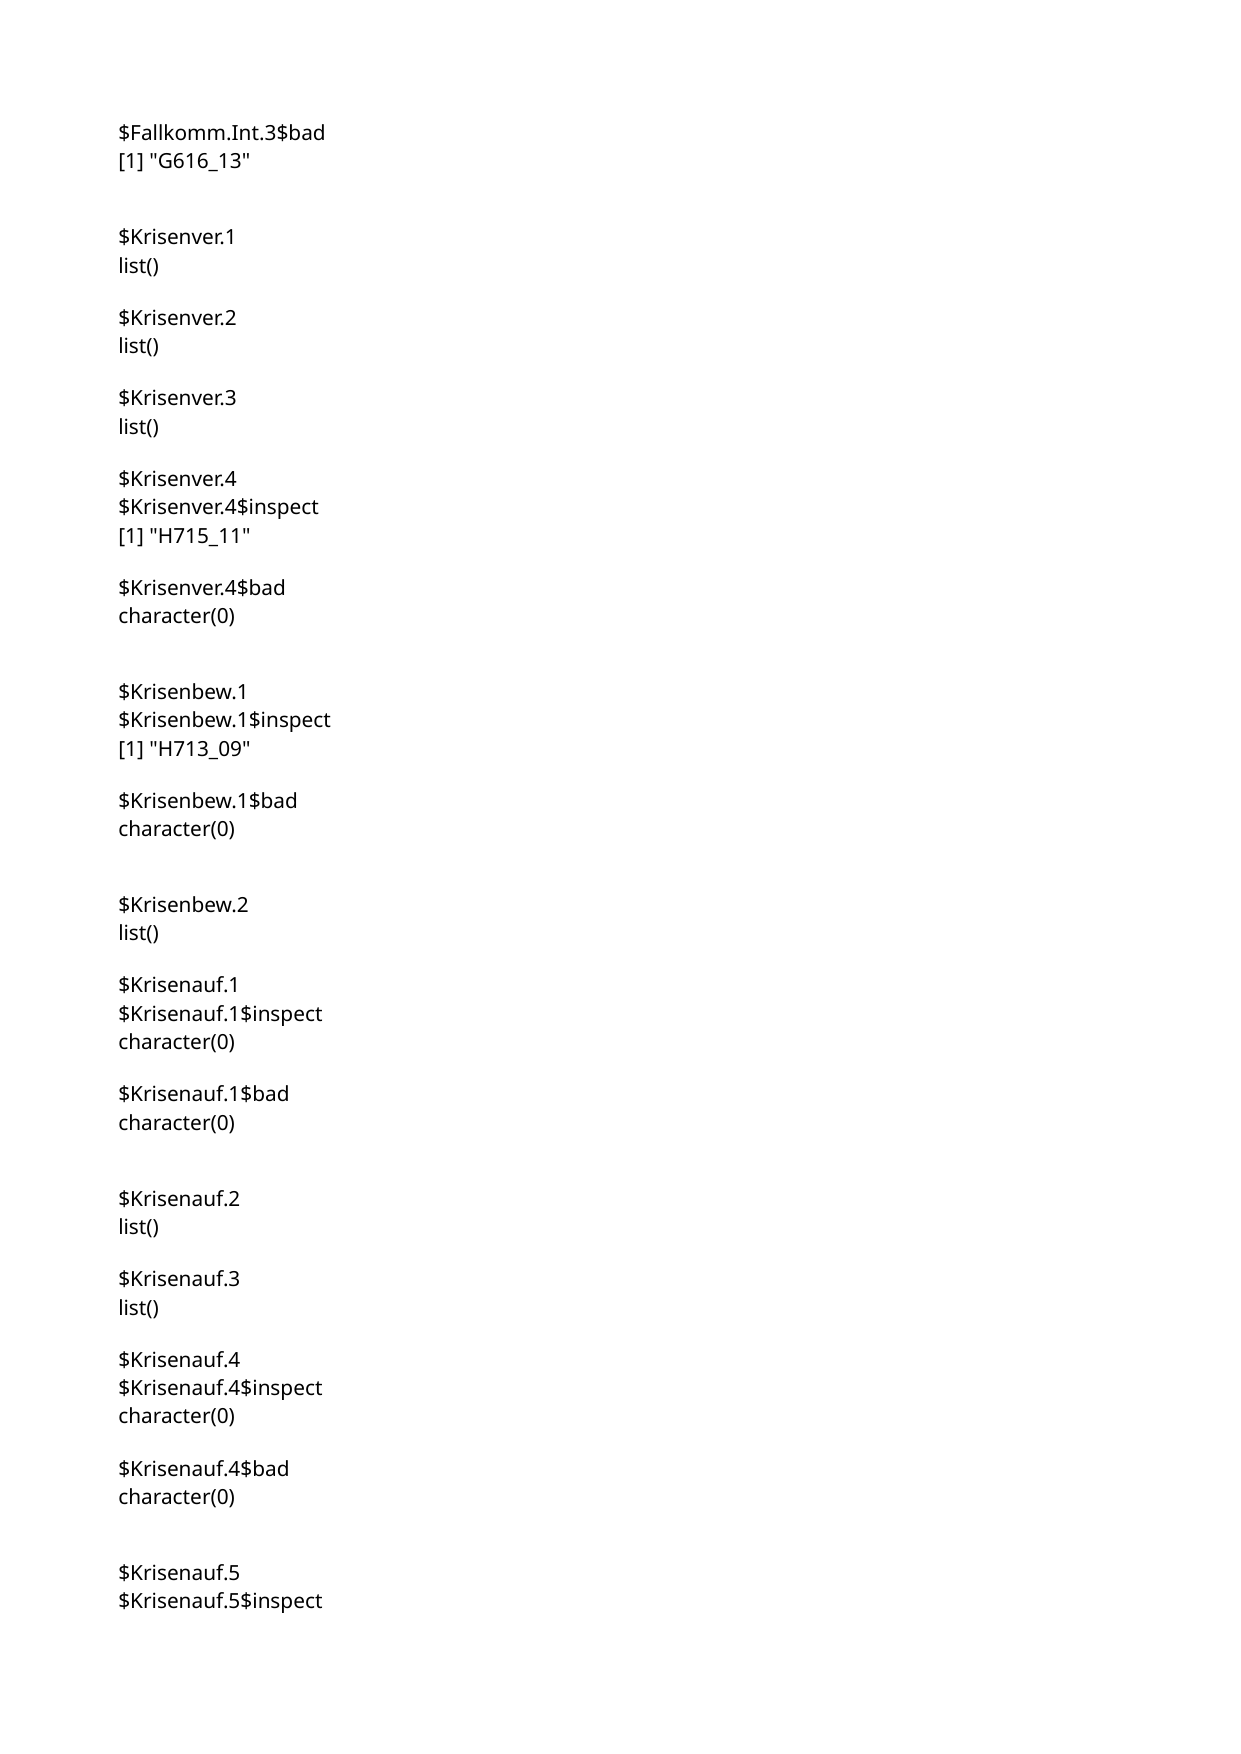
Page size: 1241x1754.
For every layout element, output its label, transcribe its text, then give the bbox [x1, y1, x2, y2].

text $Krisenver.3 [118, 383, 1122, 412]
text $Krisenauf.5$inspect [118, 1586, 1122, 1615]
text character(0) [118, 1108, 1122, 1136]
text list() [118, 1212, 1122, 1241]
text $Krisenver.4 [118, 464, 1122, 492]
text $Krisenver.1 [118, 222, 1122, 251]
text $Krisenbew.1$inspect [118, 705, 1122, 734]
text list() [118, 1293, 1122, 1321]
text $Fallkomm.Int.3$bad [118, 118, 1122, 147]
text [1] "H713_09" [118, 734, 1122, 762]
text $Krisenauf.3 [118, 1264, 1122, 1293]
text $Krisenbew.1 [118, 677, 1122, 705]
text [1] "G616_13" [118, 147, 1122, 175]
text $Krisenver.4$bad [118, 573, 1122, 601]
text $Krisenauf.1$bad [118, 1079, 1122, 1108]
text character(0) [118, 1402, 1122, 1430]
text $Krisenbew.1$bad [118, 786, 1122, 814]
text $Krisenauf.4$inspect [118, 1373, 1122, 1402]
text list() [118, 251, 1122, 279]
text character(0) [118, 814, 1122, 843]
text $Krisenauf.5 [118, 1558, 1122, 1586]
text list() [118, 918, 1122, 947]
text [1] "H715_11" [118, 521, 1122, 549]
text $Krisenauf.4$bad [118, 1454, 1122, 1482]
text character(0) [118, 601, 1122, 630]
text character(0) [118, 1027, 1122, 1056]
text character(0) [118, 1482, 1122, 1511]
text $Krisenver.4$inspect [118, 492, 1122, 521]
text $Krisenauf.1 [118, 971, 1122, 999]
text $Krisenauf.1$inspect [118, 999, 1122, 1027]
text list() [118, 412, 1122, 440]
text $Krisenbew.2 [118, 890, 1122, 918]
text list() [118, 331, 1122, 360]
text $Krisenauf.2 [118, 1184, 1122, 1212]
text $Krisenauf.4 [118, 1345, 1122, 1373]
text $Krisenver.2 [118, 303, 1122, 331]
